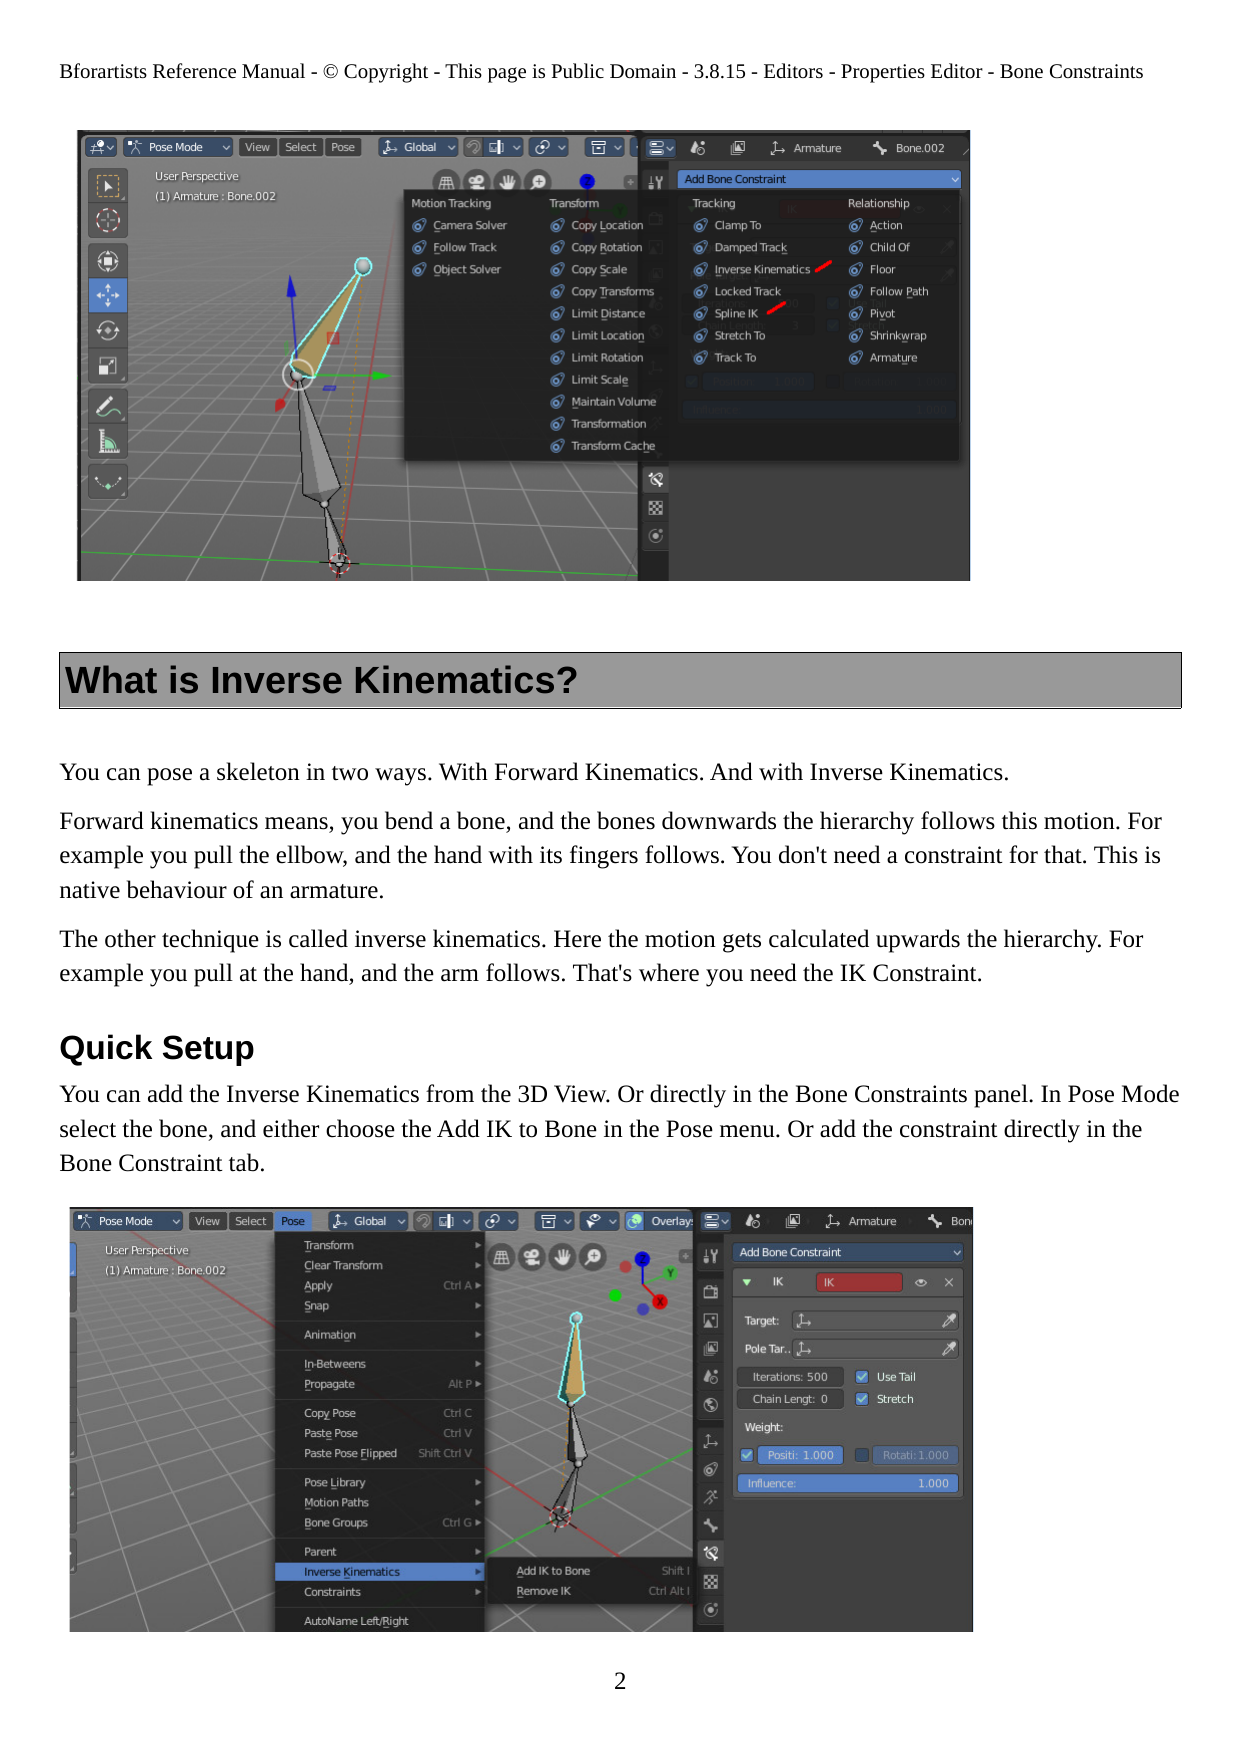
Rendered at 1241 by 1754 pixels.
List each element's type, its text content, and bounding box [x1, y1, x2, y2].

text Forward kinematics means, you bend a bone, and the bones downwards the hierarchy follows this motion. For example you pull the ellbow, and the hand with its fingers follows. You don't need a constraint for that. This is native behaviour of an armature. [59, 806, 1181, 903]
text The other technique is called inverse kinematics. Here the motion gets calculated upwards the hierarchy. For example you pull at the hand, and the arm follows. That's where you need the IK Constraint. [59, 924, 1181, 987]
picture [76, 130, 971, 581]
text You can add the Inverse Kinematics from the 3D View. Or directly in the Bone Constraints panel. In Pose Mode select the bone, and either choose the Add IK to Bone in the Pose menu. Or add the constraint directly in the Bone Constraint tab. [59, 1079, 1181, 1177]
text You can pose a skeleton in two ways. With Forward Kinematics. And with Inverse Kinematics. [59, 757, 1181, 785]
table_header What is Inverse Kinematics? [60, 653, 1181, 707]
picture [69, 1207, 974, 1632]
subtitle Quick Setup [59, 1028, 1181, 1067]
